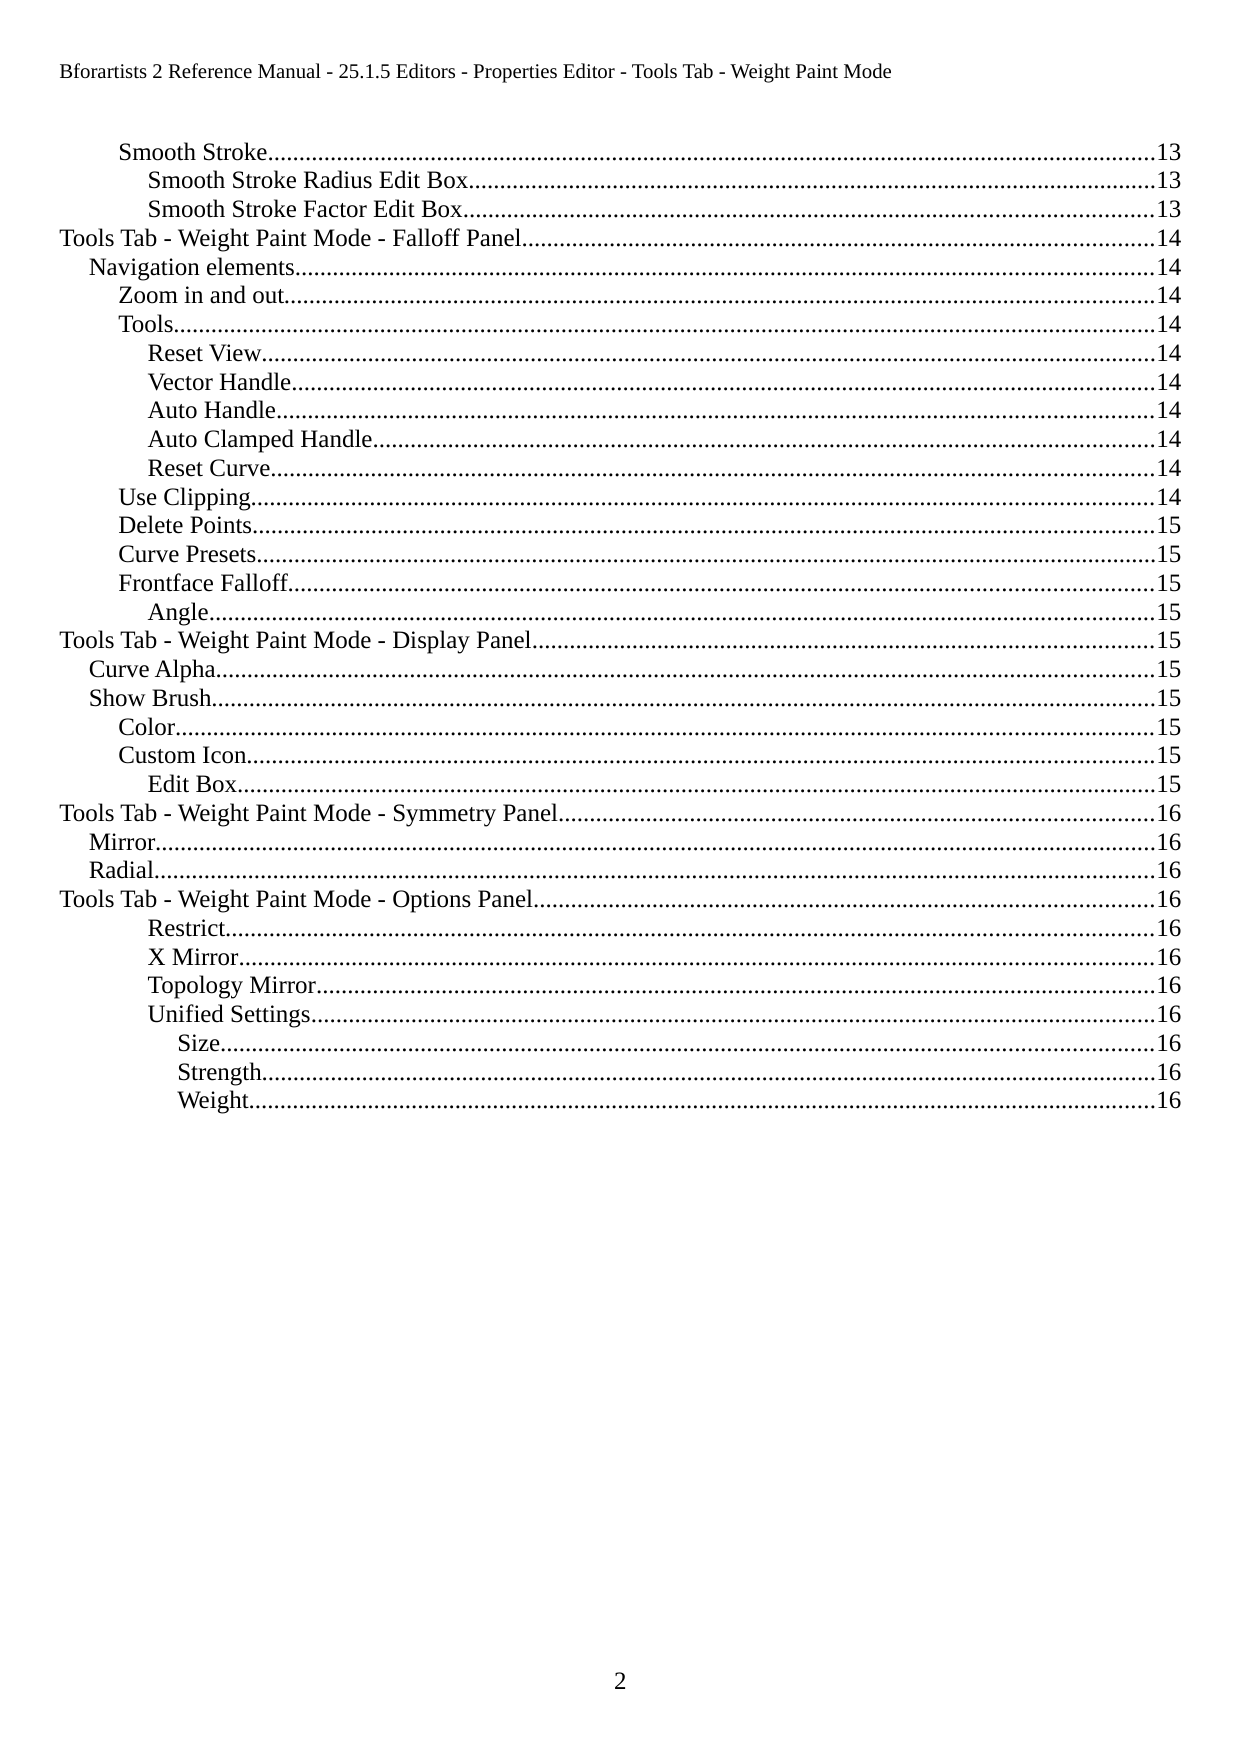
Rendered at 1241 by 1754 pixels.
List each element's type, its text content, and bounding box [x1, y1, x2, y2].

text Auto Clamped Handle 14 [147, 424, 1181, 453]
text Tools 14 [118, 309, 1181, 338]
text Color 15 [118, 712, 1181, 740]
text Radial 16 [88, 855, 1181, 884]
text Strength 16 [177, 1057, 1181, 1085]
text Smooth Stroke 13 [118, 137, 1181, 165]
text Angle 15 [147, 597, 1181, 625]
text Topology Mirror 16 [147, 970, 1181, 999]
text Tools Tab - Weight Paint Mode - Display Panel 15 [59, 625, 1181, 654]
text Auto Handle 14 [147, 395, 1181, 424]
text Show Brush 15 [88, 683, 1181, 712]
text Curve Alpha 15 [88, 654, 1181, 683]
text Tools Tab - Weight Paint Mode - Options Panel 16 [59, 884, 1181, 913]
text Smooth Stroke Radius Edit Box 13 [147, 165, 1181, 194]
text Frontface Falloff 15 [118, 568, 1181, 597]
text Vector Handle 14 [147, 367, 1181, 395]
text Restrict 16 [147, 913, 1181, 942]
text Reset View 14 [147, 338, 1181, 367]
text Unified Settings 16 [147, 999, 1181, 1028]
text Use Clipping 14 [118, 482, 1181, 510]
text Zoom in and out 14 [118, 280, 1181, 309]
text Mirror 16 [88, 827, 1181, 855]
text Size 16 [177, 1028, 1181, 1057]
text Reset Curve 14 [147, 453, 1181, 482]
text Navigation elements 14 [88, 252, 1181, 280]
text Curve Presets 15 [118, 539, 1181, 568]
text X Mirror 16 [147, 942, 1181, 970]
text Edit Box 15 [147, 769, 1181, 798]
text Delete Points 15 [118, 510, 1181, 539]
text Tools Tab - Weight Paint Mode - Falloff Panel 14 [59, 223, 1181, 252]
text Smooth Stroke Factor Edit Box 13 [147, 194, 1181, 223]
text Tools Tab - Weight Paint Mode - Symmetry Panel 16 [59, 798, 1181, 827]
text Weight 16 [177, 1085, 1181, 1114]
text Custom Icon 15 [118, 740, 1181, 769]
